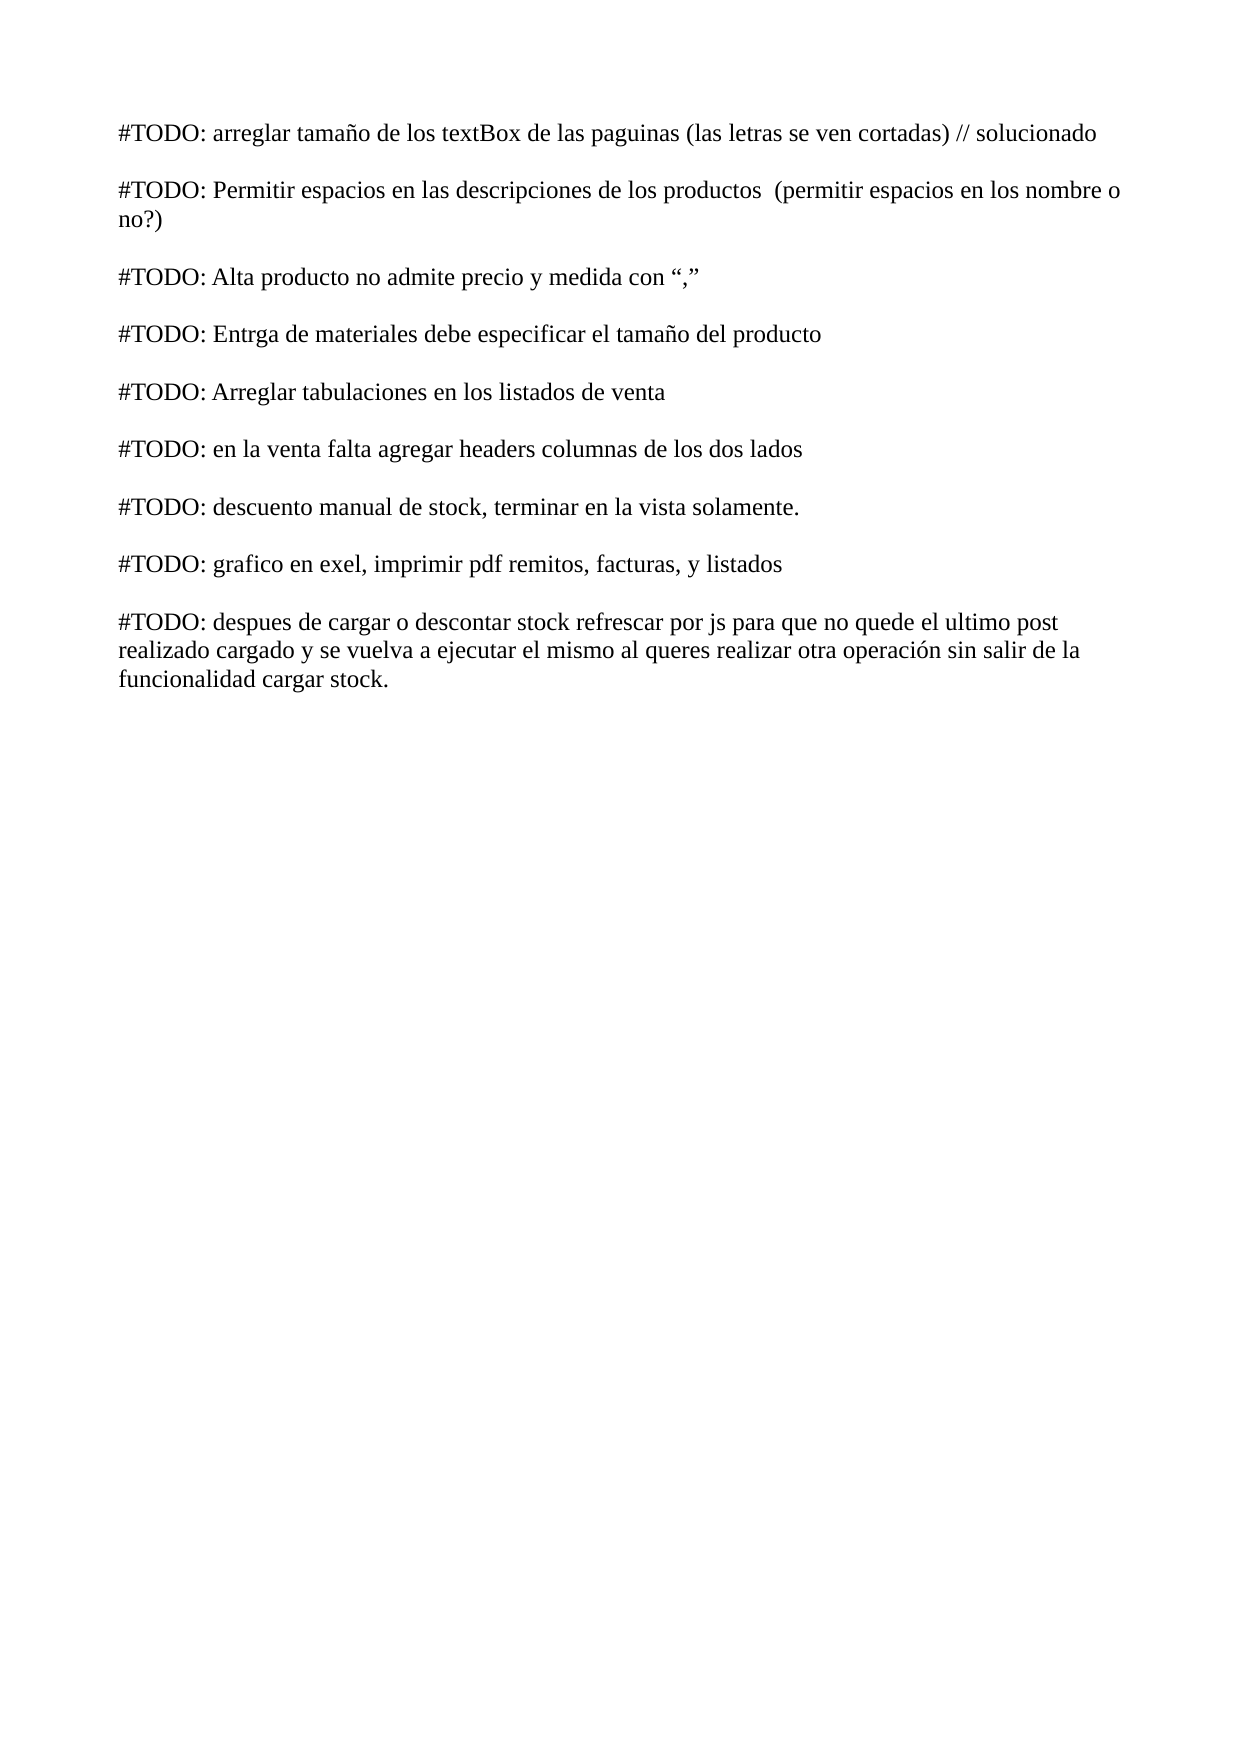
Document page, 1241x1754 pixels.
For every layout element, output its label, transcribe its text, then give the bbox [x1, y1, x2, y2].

text #TODO: arreglar tamaño de los textBox de las paguinas (las letras se ven cortadas) // solucionado [118, 118, 1122, 147]
text #TODO: Permitir espacios en las descripciones de los productos (permitir espacios en los nombre o no?) [118, 176, 1122, 233]
text #TODO: Alta producto no admite precio y medida con “,” [118, 262, 1122, 291]
text #TODO: Arreglar tabulaciones en los listados de venta [118, 377, 1122, 406]
text #TODO: Entrga de materiales debe especificar el tamaño del producto [118, 319, 1122, 348]
text #TODO: en la venta falta agregar headers columnas de los dos lados [118, 434, 1122, 463]
text #TODO: descuento manual de stock, terminar en la vista solamente. [118, 492, 1122, 521]
text #TODO: grafico en exel, imprimir pdf remitos, facturas, y listados [118, 549, 1122, 578]
text #TODO: despues de cargar o descontar stock refrescar por js para que no quede el ultimo post realizado cargado y se vuelva a ejecutar el mismo al queres realizar otra operación sin salir de la funcionalidad cargar stock. [118, 607, 1122, 693]
